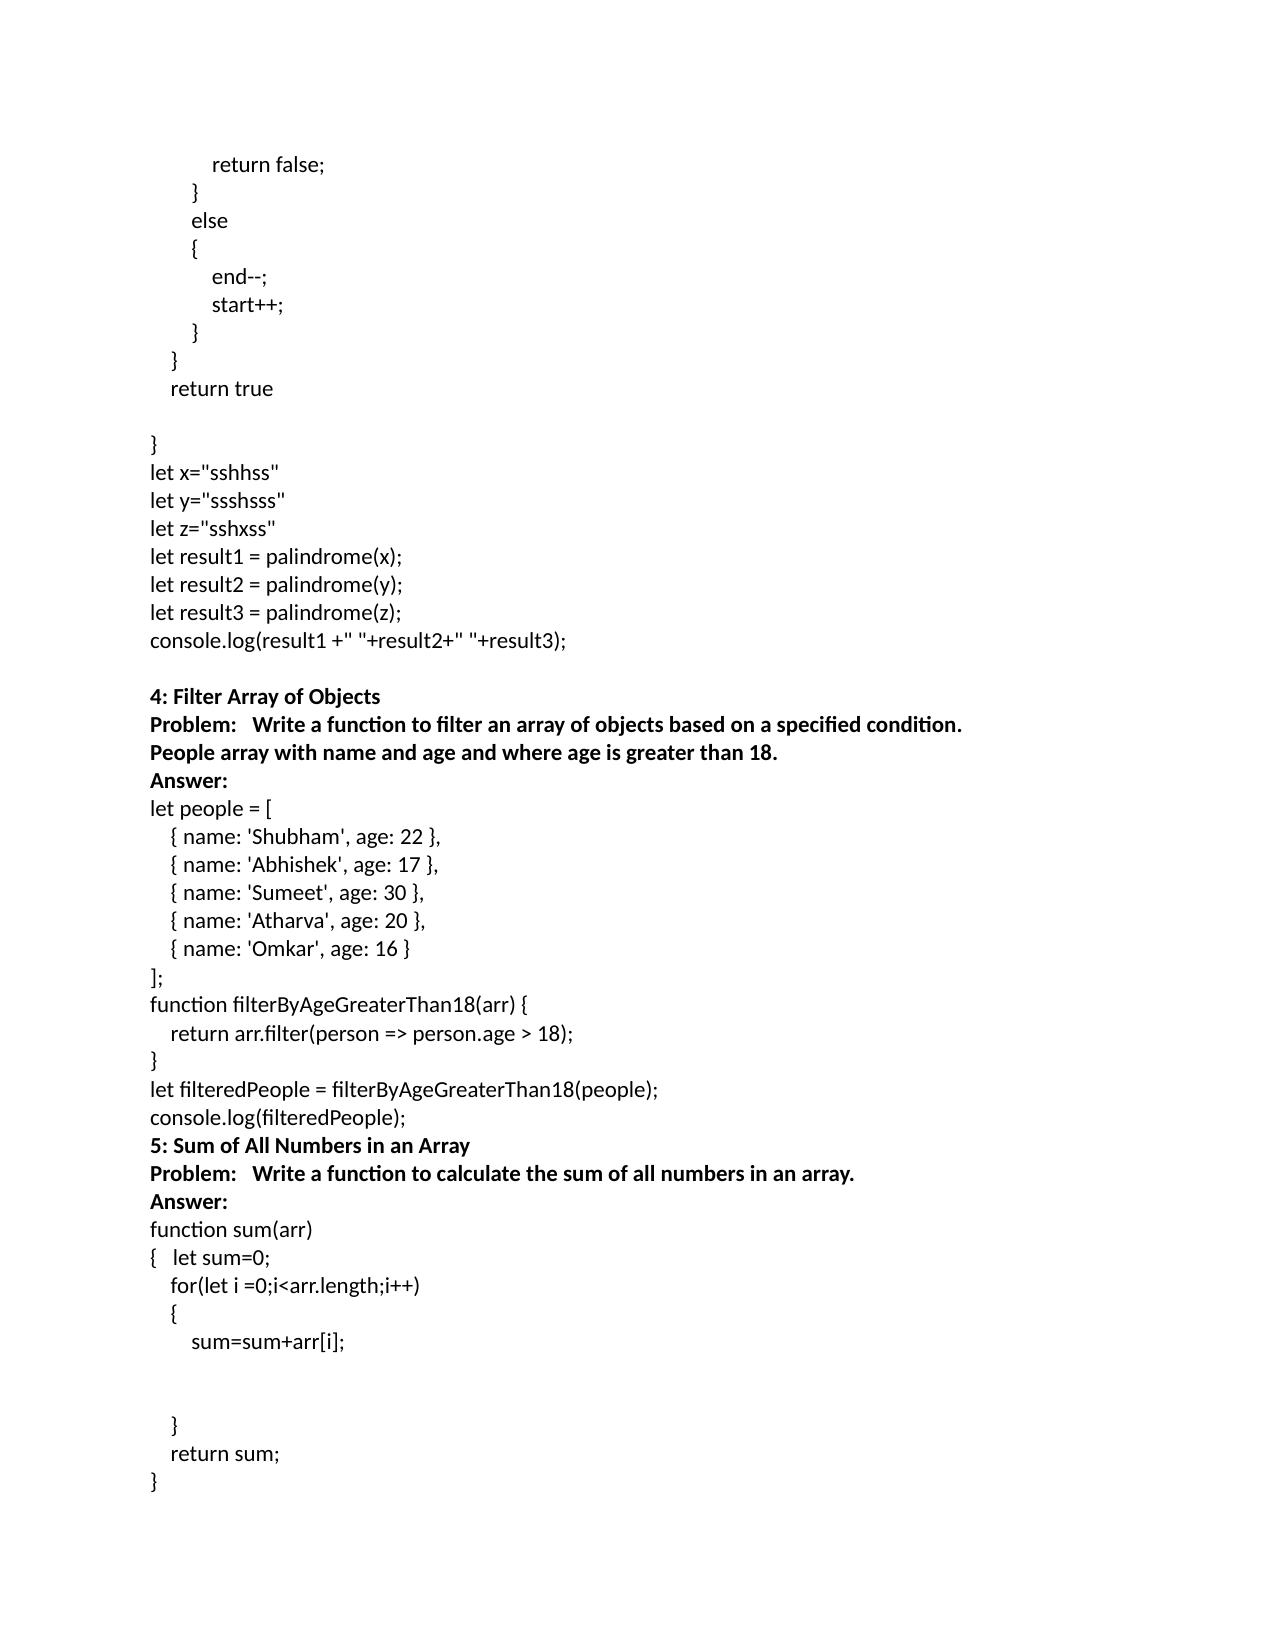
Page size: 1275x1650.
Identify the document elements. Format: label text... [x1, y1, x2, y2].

text 5: Sum of All Numbers in an Array [150, 1131, 1125, 1159]
text People array with name and age and where age is greater than 18. [150, 738, 1125, 766]
text return false; } else { end--; start++; } } return true } let x="sshhss" let y="ssshsss" let z="sshxss" let result1 = palindrome(x); let result2 = palindrome(y); let result3 = palindrome(z); console.log(result1 +" "+result2+" "+result3); [150, 150, 1125, 654]
text function sum(arr) { let sum=0; for(let i =0;i<arr.length;i++) { sum=sum+arr[i]; } return sum; } [150, 1215, 1125, 1495]
text Answer: [150, 1187, 1125, 1215]
text let people = [ { name: 'Shubham', age: 22 }, { name: 'Abhishek', age: 17 }, { name: 'Sumeet', age: 30 }, { name: 'Atharva', age: 20 }, { name: 'Omkar', age: 16 } ]; function filterByAgeGreaterThan18(arr) { return arr.filter(person => person.age > 18); } let filteredPeople = filterByAgeGreaterThan18(people); console.log(filteredPeople); [150, 794, 1125, 1131]
text Answer: [150, 766, 1125, 794]
text 4: Filter Array of Objects [150, 682, 1125, 710]
text Problem: Write a function to filter an array of objects based on a specified condition. [150, 710, 1125, 738]
text Problem: Write a function to calculate the sum of all numbers in an array. [150, 1159, 1125, 1187]
